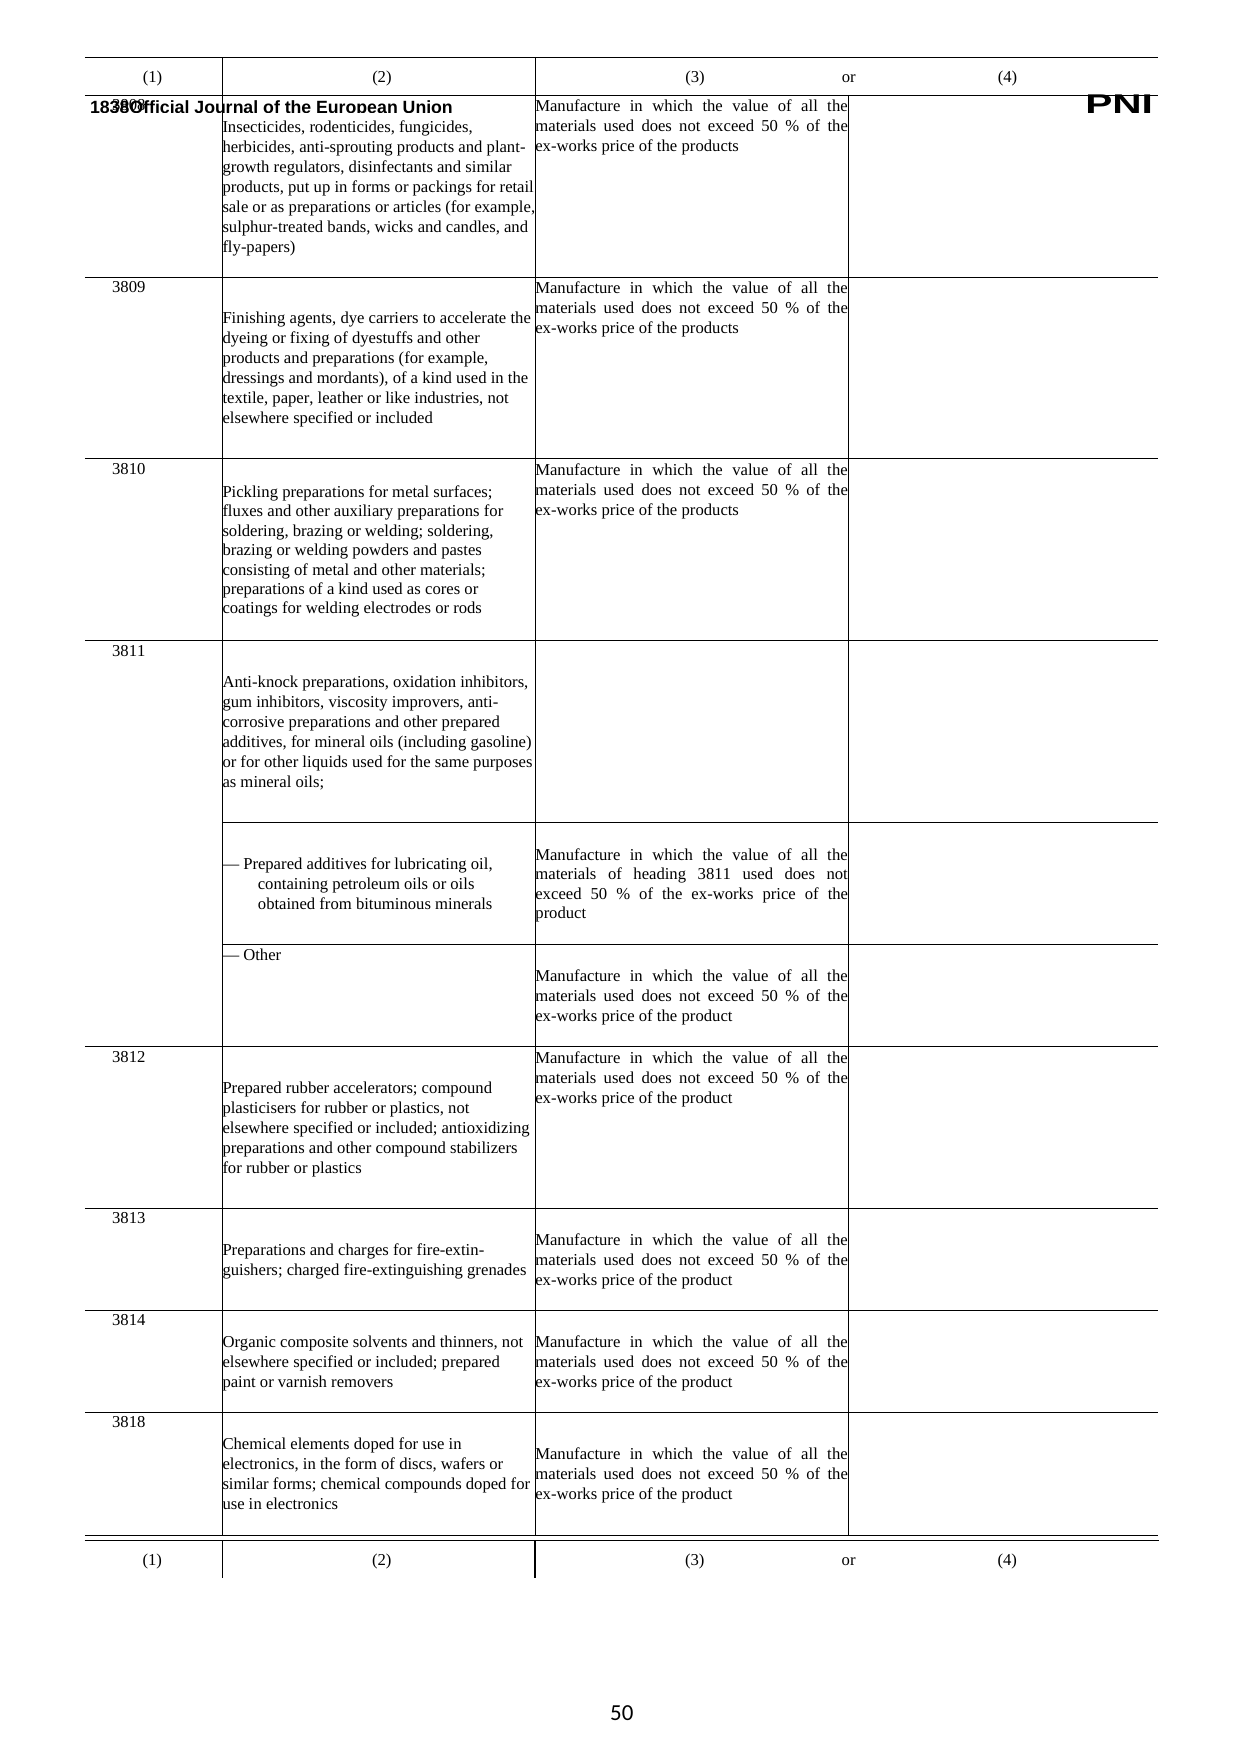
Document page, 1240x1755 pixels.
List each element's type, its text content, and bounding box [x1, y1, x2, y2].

table_cell Manufacture in which the value of all the materials used does not exceed 50 % of the ex-works price of the products [536, 459, 848, 640]
table_cell [849, 96, 1158, 277]
table_cell [849, 945, 1158, 1046]
table_cell 3810 [85, 459, 222, 640]
table_cell Manufacture in which the value of all the materials of heading 3811 used does not exceed 50 % of the ex-works price of the product [536, 823, 848, 944]
table_cell 3812 [85, 1047, 222, 1208]
table_cell 3813 [85, 1209, 222, 1309]
table_cell [849, 459, 1158, 640]
table_cell 3808 [85, 96, 222, 277]
table_cell Manufacture in which the value of all the materials used does not exceed 50 % of the ex-works price of the products [536, 113, 848, 277]
table_cell [849, 1047, 1158, 1208]
table_cell 3814 [85, 1311, 222, 1412]
table_cell [849, 1413, 1158, 1534]
table_header (1) [85, 58, 222, 95]
table_cell Manufacture in which the value of all the materials used does not exceed 50 % of the ex-works price of the product [536, 1209, 848, 1309]
table_cell Manufacture in which the value of all the materials used does not exceed 50 % of the ex-works price of the product [536, 945, 848, 1046]
table_cell [849, 1209, 1158, 1309]
table_cell Manufacture in which the value of all the materials used does not exceed 50 % of the ex-works price of the products [536, 278, 848, 458]
table_cell [536, 641, 848, 822]
table_cell — Other [223, 945, 535, 1046]
table_cell Pickling preparations for metal surfaces; fluxes and other auxiliary preparations for soldering, brazing or welding; soldering, brazing or welding powders and pastes consisting of metal and other materials; preparations of a kind used as cores or coatings for welding electrodes or rods [223, 459, 535, 640]
table_cell 3809 [85, 278, 222, 458]
table_cell Manufacture in which the value of all the materials used does not exceed 50 % of the ex-works price of the product [536, 1413, 848, 1534]
table_cell Finishing agents, dye carriers to accelerate the dyeing or fixing of dyestuffs and other products and preparations (for example, dressings and mordants), of a kind used in the textile, paper, leather or like industries, not elsewhere specified or included [223, 278, 535, 458]
table_cell — Prepared additives for lubricating oil, containing petroleum oils or oils obtained from bituminous minerals [223, 823, 535, 944]
table_cell Chemical elements doped for use in electronics, in the form of discs, wafers or similar forms; chemical compounds doped for use in electronics [223, 1413, 535, 1534]
table_header (1) [85, 1541, 222, 1578]
table_cell Prepared rubber accelerators; compound plasticisers for rubber or plastics, not elsewhere specified or included; anti­oxidizing preparations and other compound stabilizers for rubber or plastics [223, 1047, 535, 1208]
table_header (3) or (4) [536, 1541, 1158, 1578]
table_cell Organic composite solvents and thinners, not elsewhere specified or included; prepared paint or varnish removers [223, 1311, 535, 1412]
table_cell [849, 278, 1158, 458]
table_cell [849, 1311, 1158, 1412]
table_cell [849, 823, 1158, 944]
table_header (2) [223, 58, 535, 88]
table_cell [849, 641, 1158, 822]
table_header (2) [223, 1541, 534, 1578]
table_cell 3818 [85, 1413, 222, 1534]
table_cell Anti-knock preparations, oxidation inhibitors, gum inhibitors, viscosity improvers, anti-corrosive preparations and other prepared additives, for mineral oils (including gasoline) or for other liquids used for the same purposes as mineral oils; [223, 641, 535, 822]
table_header (3) or (4) [536, 58, 1158, 95]
table_cell Manufacture in which the value of all the materials used does not exceed 50 % of the ex-works price of the product [536, 1047, 848, 1208]
table_cell Insecticides, rodenticides, fungicides, herbicides, anti-sprouting products and plant-growth regulators, disinfectants and similar products, put up in forms or packings for retail sale or as preparations or articles (for example, sulphur-treated bands, wicks and candles, and fly-papers) [223, 113, 535, 277]
table_cell Manufacture in which the value of all the materials used does not exceed 50 % of the ex-works price of the product [536, 1311, 848, 1412]
table_cell 3811 [85, 641, 222, 1046]
table_cell Preparations and charges for fire-extin­guishers; charged fire-extinguishing grenades [223, 1209, 535, 1309]
